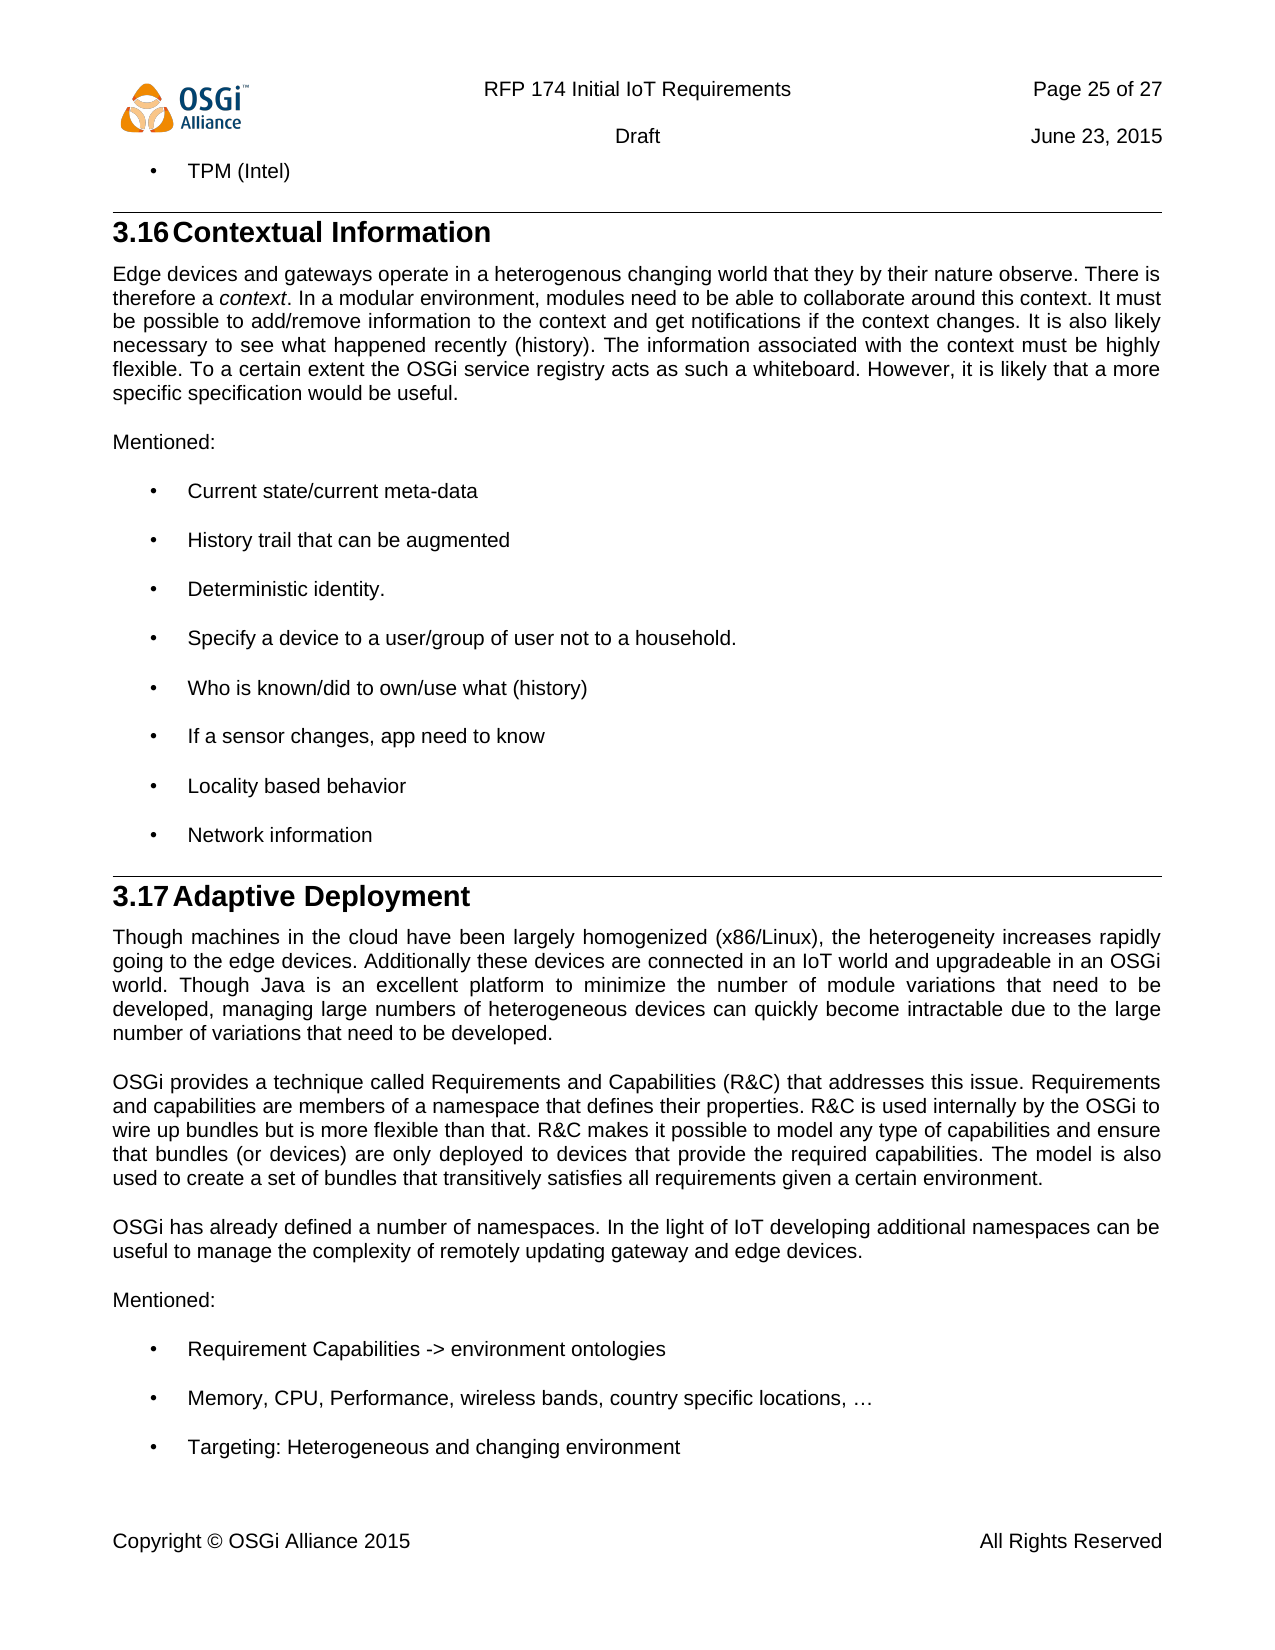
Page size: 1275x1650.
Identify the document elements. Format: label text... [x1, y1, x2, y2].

subtitle Contextual Information [112, 213, 1162, 249]
text OSGi provides a technique called Requirements and Capabilities (R&C) that addresses this issue. Requirements and capabilities are members of a namespace that defines their properties. R&C is used internally by the OSGi to wire up bundles but is more flexible than that. R&C makes it possible to model any type of capabilities and ensure that bundles (or devices) are only deployed to devices that provide the required capabilities. The model is also used to create a set of bundles that transitively satisfies all requirements given a certain environment. [112, 1070, 1162, 1189]
text OSGi has already defined a number of namespaces. In the light of IoT developing additional namespaces can be useful to manage the complexity of remotely updating gateway and edge devices. [112, 1214, 1162, 1262]
picture [113, 76, 257, 140]
text Mentioned: [112, 430, 1162, 454]
list Targeting: Heterogeneous and changing environment [150, 1434, 1162, 1458]
list Current state/current meta-data [150, 479, 1162, 503]
list TPM (Intel) [150, 159, 1162, 183]
list If a sensor changes, app need to know [150, 724, 1162, 748]
text Edge devices and gateways operate in a heterogenous changing world that they by their nature observe. There is therefore a context. In a modular environment, modules need to be able to collaborate around this context. It must be possible to add/remove information to the context and get notifications if the context changes. It is also likely necessary to see what happened recently (history). The information associated with the context must be highly flexible. To a certain extent the OSGi service registry acts as such a whiteboard. However, it is likely that a more specific specification would be useful. [112, 261, 1162, 405]
list Network information [150, 822, 1162, 847]
text Though machines in the cloud have been largely homogenized (x86/Linux), the heterogeneity increases rapidly going to the edge devices. Additionally these devices are connected in an IoT world and upgradeable in an OSGi world. Though Java is an excellent platform to minimize the number of module variations that need to be developed, managing large numbers of heterogeneous devices can quickly become intractable due to the large number of variations that need to be developed. [112, 925, 1162, 1045]
list Specify a device to a user/group of user not to a household. [150, 626, 1162, 650]
list Who is known/did to own/use what (history) [150, 675, 1162, 699]
list Deterministic identity. [150, 577, 1162, 601]
list Requirement Capabilities -> environment ontologies [150, 1336, 1162, 1360]
list Locality based behavior [150, 773, 1162, 797]
subtitle Adaptive Deployment [112, 877, 1162, 912]
list Memory, CPU, Performance, wireless bands, country specific locations, … [150, 1385, 1162, 1409]
list History trail that can be augmented [150, 528, 1162, 552]
text Mentioned: [112, 1287, 1162, 1311]
